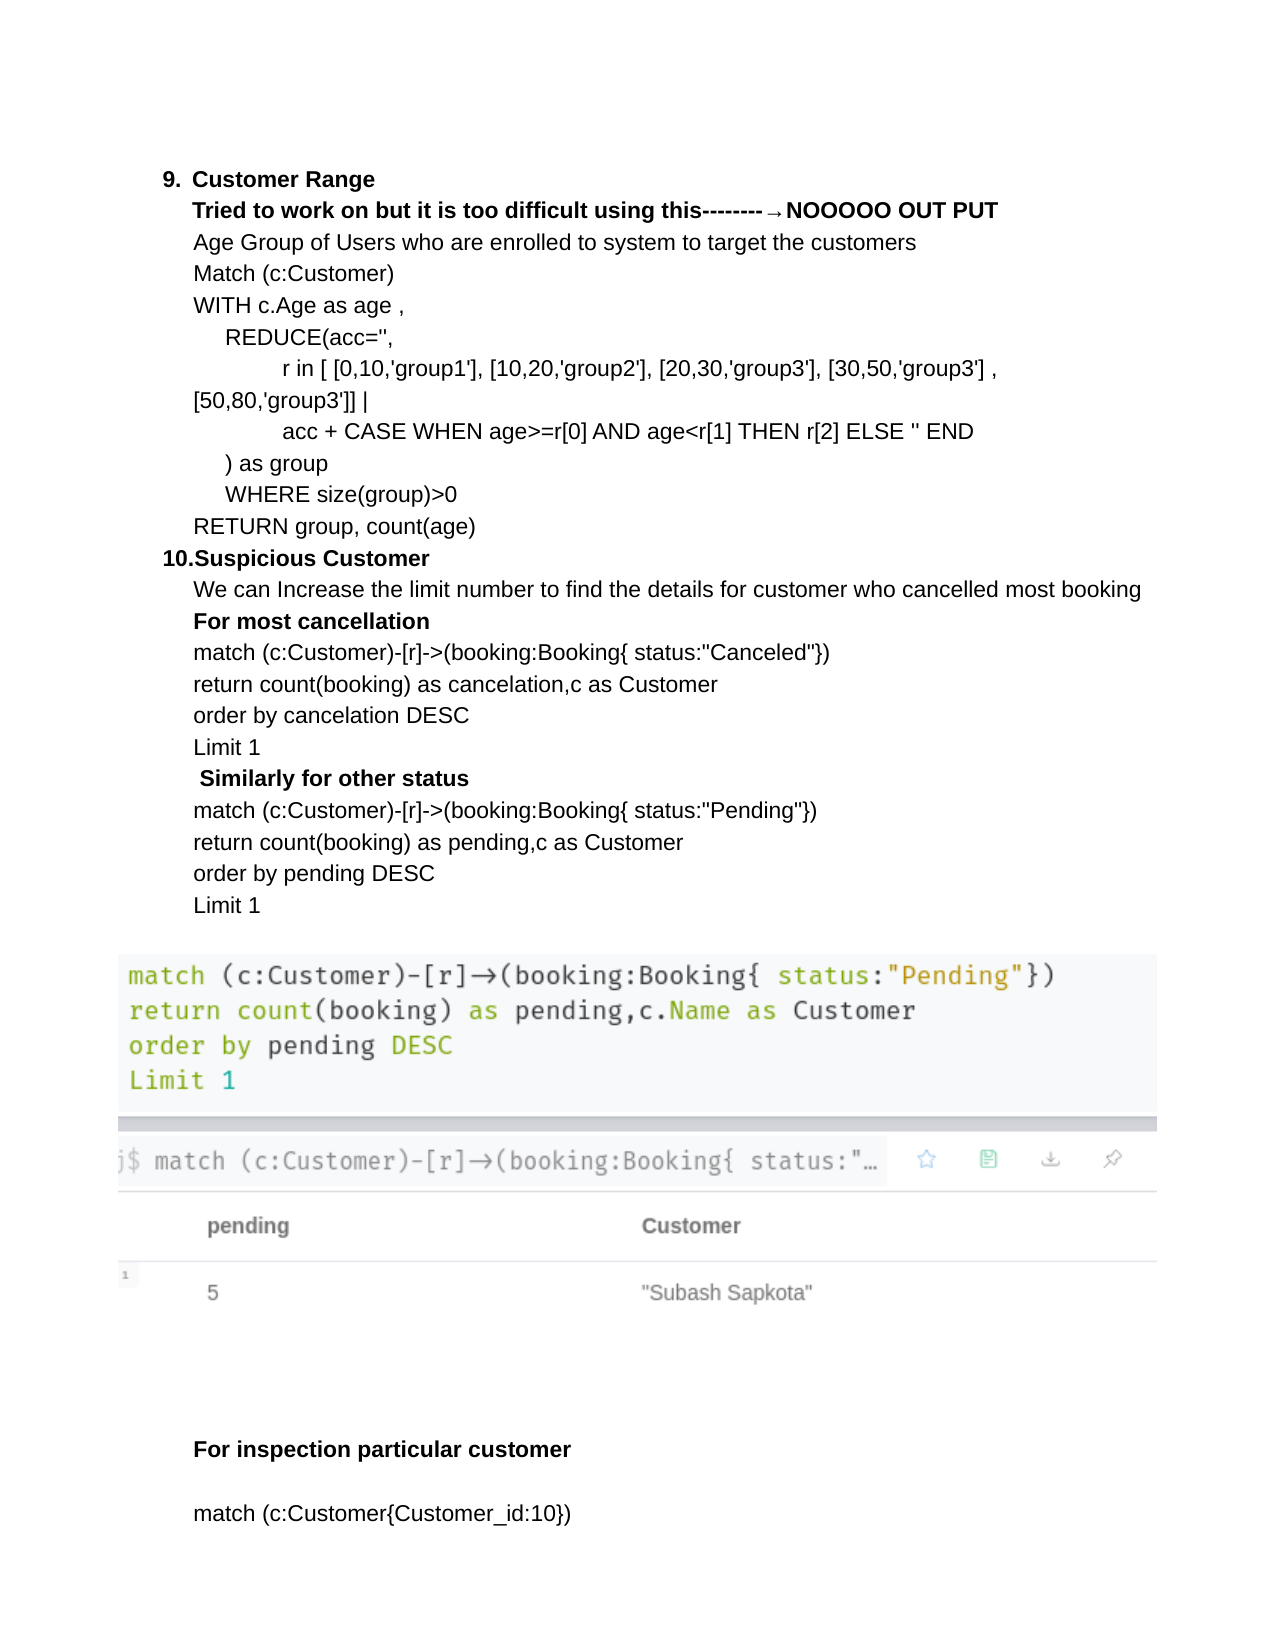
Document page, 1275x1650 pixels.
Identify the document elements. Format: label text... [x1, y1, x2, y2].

text order by pending DESC [193, 860, 1157, 886]
text WITH c.Age as age , [193, 292, 1157, 318]
text RETURN group, count(age) [193, 513, 1157, 539]
text acc + CASE WHEN age>=r[0] AND age<r[1] THEN r[2] ELSE '' END [193, 418, 1157, 444]
list Tried to work on but it is too difficult using this--------→NOOOOO OUT PUT [162, 197, 1157, 224]
list Customer Range [162, 166, 1157, 192]
text r in [ [0,10,'group1'], [10,20,'group2'], [20,30,'group3'], [30,50,'group3'] , [50,80,'group3']] | [193, 355, 1157, 413]
text Age Group of Users who are enrolled to system to target the customers [193, 229, 1157, 255]
picture [118, 954, 1157, 1352]
text We can Increase the limit number to find the details for customer who cancelled most booking [193, 576, 1157, 602]
text REDUCE(acc='', [193, 323, 1157, 350]
text For inspection particular customer [193, 1436, 1157, 1463]
text ) as group [193, 450, 1157, 476]
text For most cancellation [193, 608, 1157, 634]
text Match (c:Customer) [193, 260, 1157, 287]
text match (c:Customer{Customer_id:10}) [193, 1499, 1157, 1526]
text return count(booking) as pending,c as Customer [193, 828, 1157, 855]
text return count(booking) as cancelation,c as Customer [193, 671, 1157, 697]
text WHERE size(group)>0 [193, 481, 1157, 508]
text Similarly for other status [193, 765, 1157, 792]
text Limit 1 [193, 892, 1157, 918]
text match (c:Customer)-[r]->(booking:Booking{ status:"Canceled"}) [193, 639, 1157, 666]
text match (c:Customer)-[r]->(booking:Booking{ status:"Pending"}) [193, 797, 1157, 823]
text order by cancelation DESC [193, 702, 1157, 729]
text Limit 1 [193, 734, 1157, 760]
list Suspicious Customer [162, 544, 1157, 571]
